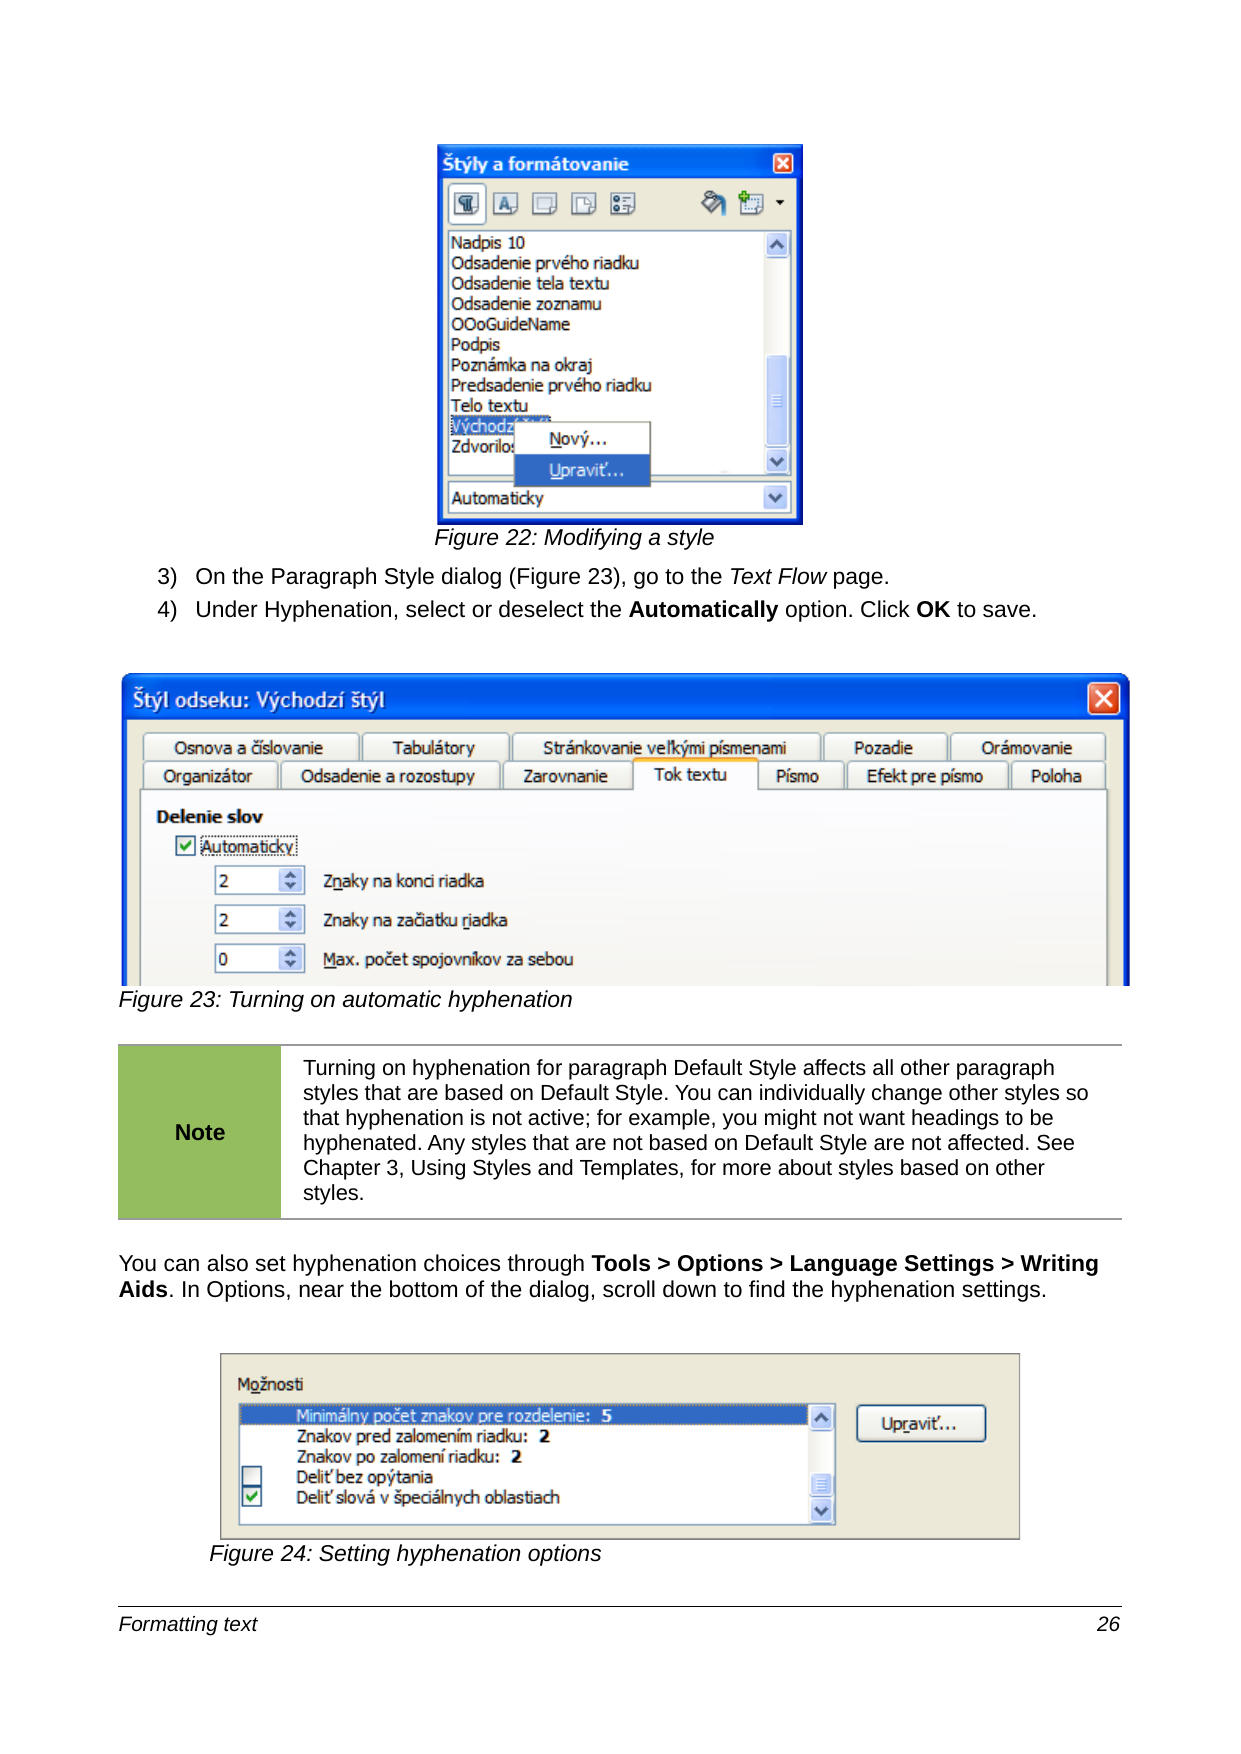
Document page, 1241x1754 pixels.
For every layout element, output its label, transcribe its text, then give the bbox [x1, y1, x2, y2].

list Under Hyphenation, select or deselect the Automatically option. Click OK to save. [177, 596, 1122, 622]
list On the Paragraph Style dialog (Figure 23), go to the Text Flow page. [177, 563, 1122, 589]
text Figure 24: Setting hyphenation options [209, 1360, 1031, 1566]
text Figure 23: Turning on automatic hyphenation [118, 680, 1133, 1012]
picture [121, 673, 1130, 986]
table_header Turning on hyphenation for paragraph Default Style affects all other paragraph styles that are based on Default Style. You can individually change other styles so that hyphenation is not active; for example, you might not want headings to be hyphenated. Any styles that are not based on Default Style are not affected. See Chapter 3, Using Styles and Templates, for more about styles based on other styles. [281, 1046, 1122, 1218]
picture [437, 144, 803, 525]
table_header Note [118, 1046, 281, 1218]
picture [220, 1353, 1021, 1540]
text Figure 22: Modifying a style [434, 151, 806, 551]
text You can also set hyphenation choices through Tools > Options > Language Settings > Writing Aids. In Options, near the bottom of the dialog, scroll down to find the hyphenation settings. [118, 1250, 1122, 1303]
